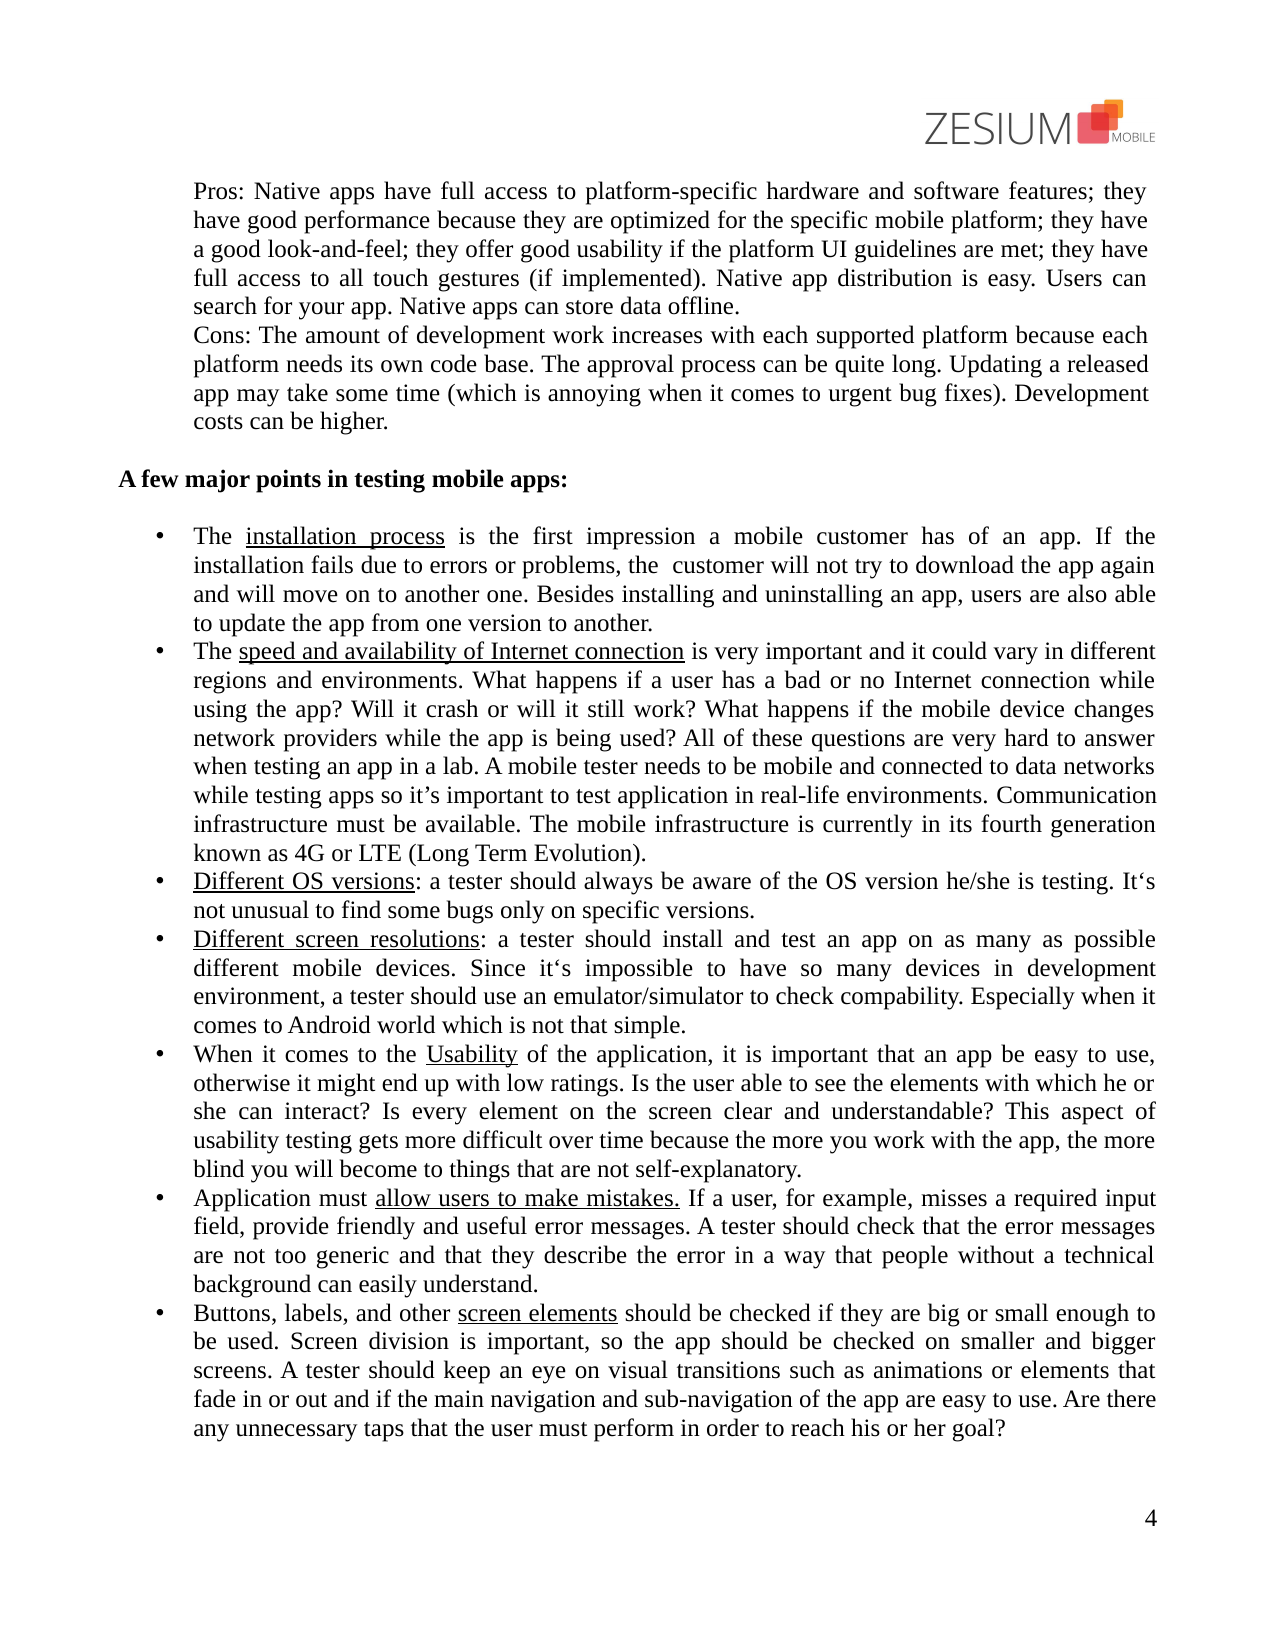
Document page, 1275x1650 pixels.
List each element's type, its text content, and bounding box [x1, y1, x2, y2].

list Application must allow users to make mistakes. If a user, for example, misses a required input field, provide friendly and useful error messages. A tester should check that the error messages are not too generic and that they describe the error in a way that people without a technical background can easily understand. [156, 1183, 1157, 1298]
text A few major points in testing mobile apps: [118, 464, 1157, 493]
list The speed and availability of Internet connection is very important and it could vary in different regions and environments. What happens if a user has a bad or no Internet connection while using the app? Will it crash or will it still work? What happens if the mobile device changes network providers while the app is being used? All of these questions are very hard to answer when testing an app in a lab. A mobile tester needs to be mobile and connected to data networks while testing apps so it’s important to test application in real-life environments. Communication infrastructure must be available. The mobile infrastructure is currently in its fourth generation known as 4G or LTE (Long Term Evolution). [156, 636, 1157, 866]
text Cons: The amount of development work increases with each supported platform because each platform needs its own code base. The approval process can be quite long. Updating a released app may take some time (which is annoying when it comes to urgent bug fixes). Development costs can be higher. [118, 320, 1157, 435]
text Pros: Native apps have full access to platform-specific hardware and software features; they have good performance because they are optimized for the specific mobile platform; they have a good look-and-feel; they offer good usability if the platform UI guidelines are met; they have full access to all touch gestures (if implemented). Native app distribution is easy. Users can search for your app. Native apps can store data offline. [118, 176, 1157, 320]
picture [920, 98, 1160, 146]
list The installation process is the first impression a mobile customer has of an app. If the installation fails due to errors or problems, the customer will not try to download the app again and will move on to another one. Besides installing and uninstalling an app, users are also able to update the app from one version to another. [156, 521, 1157, 636]
list When it comes to the Usability of the application, it is important that an app be easy to use, otherwise it might end up with low ratings. Is the user able to see the elements with which he or she can interact? Is every element on the screen clear and understandable? This aspect of usability testing gets more difficult over time because the more you work with the app, the more blind you will become to things that are not self-explanatory. [156, 1039, 1157, 1183]
list Different OS versions: a tester should always be aware of the OS version he/she is testing. It‘s not unusual to find some bugs only on specific versions. [156, 866, 1157, 924]
list Buttons, labels, and other screen elements should be checked if they are big or small enough to be used. Screen division is important, so the app should be checked on smaller and bigger screens. A tester should keep an eye on visual transitions such as animations or elements that fade in or out and if the main navigation and sub-navigation of the app are easy to use. Are there any unnecessary taps that the user must perform in order to reach his or her goal? [156, 1298, 1157, 1441]
list Different screen resolutions: a tester should install and test an app on as many as possible different mobile devices. Since it‘s impossible to have so many devices in development environment, a tester should use an emulator/simulator to check compability. Especially when it comes to Android world which is not that simple. [156, 924, 1157, 1039]
